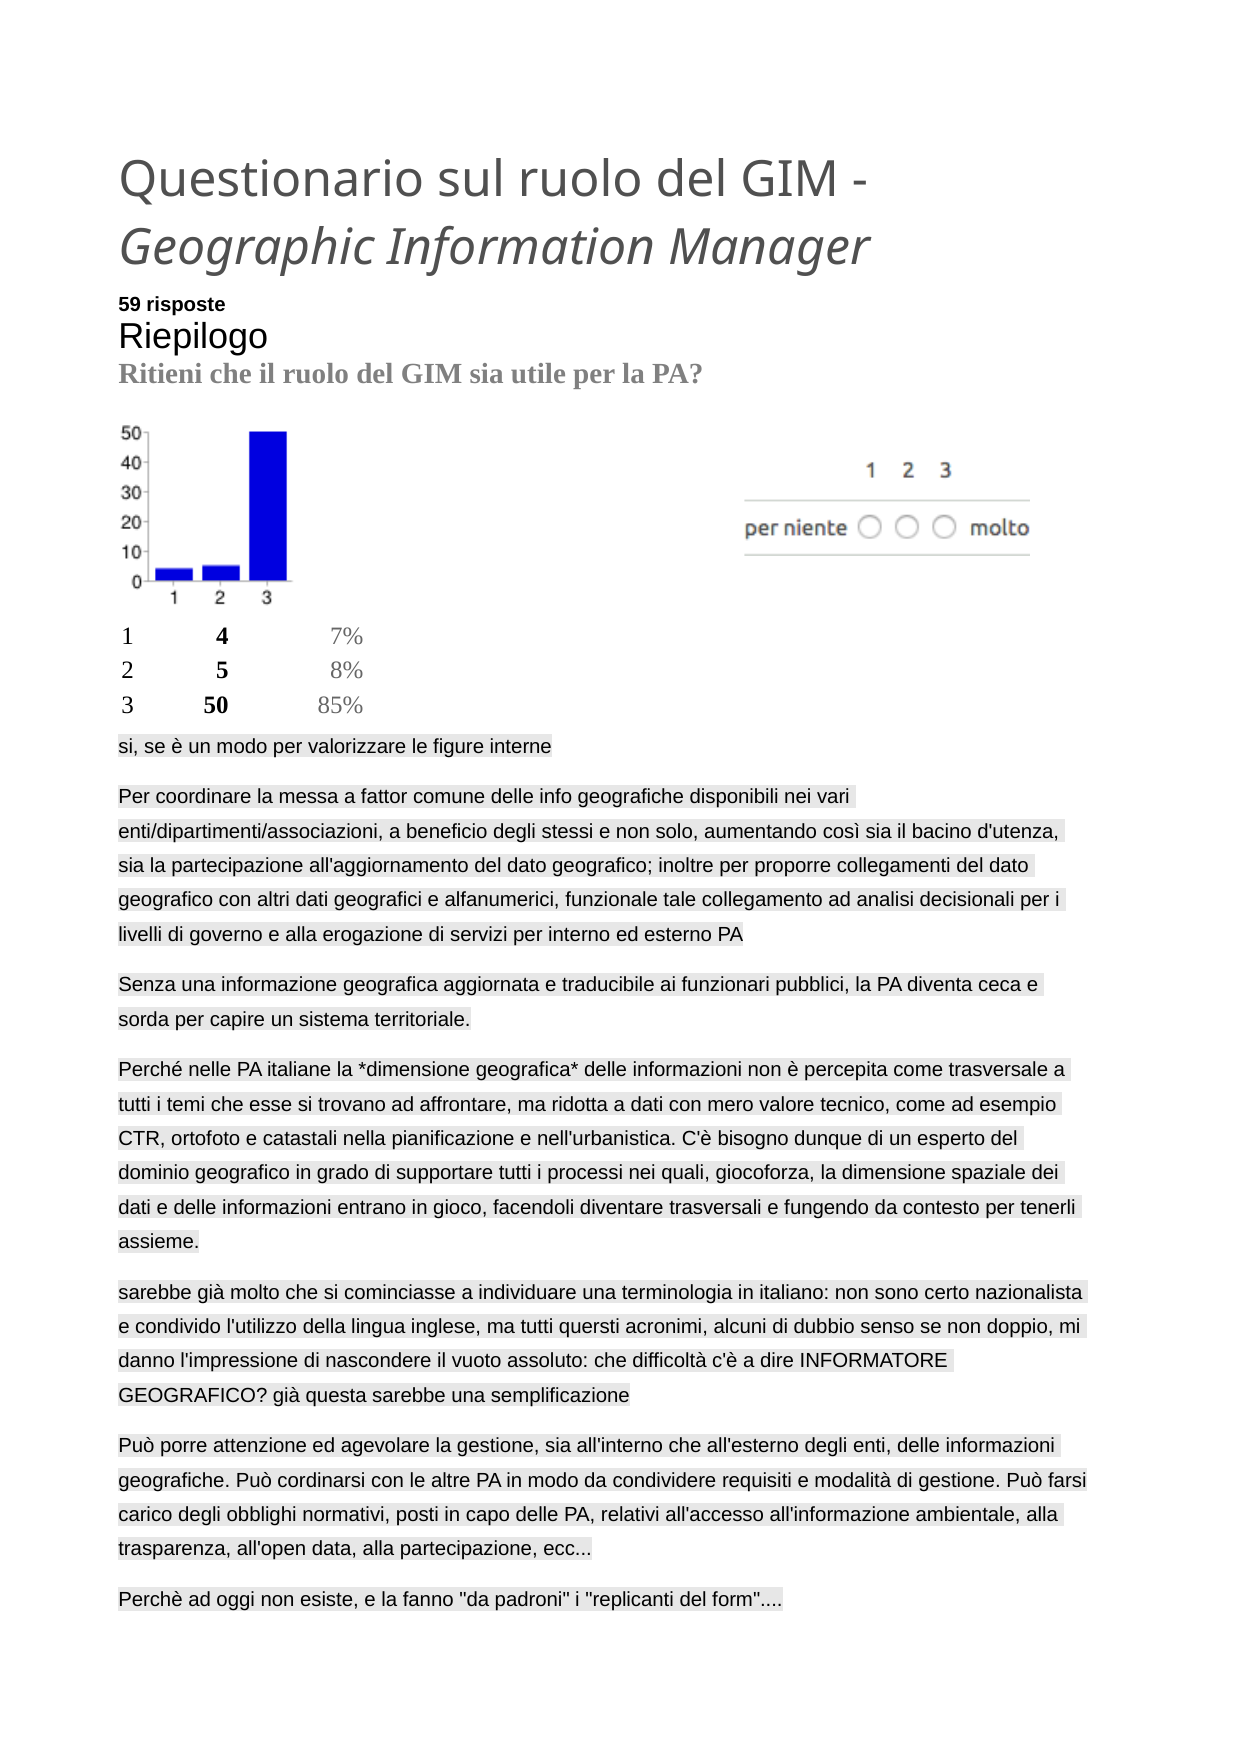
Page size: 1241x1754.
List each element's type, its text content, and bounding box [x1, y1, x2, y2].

table_cell 85% [231, 687, 366, 722]
table_cell 8% [231, 653, 366, 687]
text Può porre attenzione ed agevolare la gestione, sia all'interno che all'esterno degli enti, delle informazioni geografiche. Può cordinarsi con le altre PA in modo da condividere requisiti e modalità di gestione. Può farsi carico degli obblighi normativi, posti in capo delle PA, relativi all'accesso all'informazione ambientale, alla trasparenza, all'open data, alla partecipazione, ecc... [118, 1423, 1091, 1560]
picture [118, 424, 658, 612]
text Riepilogo [118, 315, 1122, 357]
text Perché nelle PA italiane la *dimensione geografica* delle informazioni non è percepita come trasversale a tutti i temi che esse si trovano ad affrontare, ma ridotta a dati con mero valore tecnico, come ad esempio CTR, ortofoto e catastali nella pianificazione e nell'urbanistica. C'è bisogno dunque di un esperto del dominio geografico in grado di supportare tutti i processi nei quali, giocoforza, la dimensione spaziale dei dati e delle informazioni entrano in gioco, facendoli diventare trasversali e fungendo da contesto per tenerli assieme. [118, 1047, 1091, 1253]
text Perchè ad oggi non esiste, e la fanno "da padroni" i "replicanti del form".... [118, 1576, 1091, 1611]
table_header 7% [231, 618, 366, 652]
table_cell 5 [172, 653, 231, 687]
table_cell 3 [118, 687, 172, 722]
text si, se è un modo per valorizzare le figure interne [118, 723, 1091, 757]
text Senza una informazione geografica aggiornata e traducibile ai funzionari pubblici, la PA diventa ceca e sorda per capire un sistema territoriale. [118, 962, 1091, 1030]
subtitle Questionario sul ruolo del GIM - Geographic Information Manager [118, 143, 1122, 279]
table_header 4 [172, 618, 231, 652]
table_cell 50 [172, 687, 231, 722]
subtitle Ritieni che il ruolo del GIM sia utile per la PA? [118, 357, 1122, 390]
table_cell 2 [118, 653, 172, 687]
text 59 risposte [118, 292, 1122, 315]
text Per coordinare la messa a fattor comune delle info geografiche disponibili nei vari enti/dipartimenti/associazioni, a beneficio degli stessi e non solo, aumentando così sia il bacino d'utenza, sia la partecipazione all'aggiornamento del dato geografico; inoltre per proporre collegamenti del dato geografico con altri dati geografici e alfanumerici, funzionale tale collegamento ad analisi decisionali per i livelli di governo e alla erogazione di servizi per interno ed esterno PA [118, 774, 1091, 946]
text sarebbe già molto che si cominciasse a individuare una terminologia in italiano: non sono certo nazionalista e condivido l'utilizzo della lingua inglese, ma tutti quersti acronimi, alcuni di dubbio senso se non doppio, mi danno l'impressione di nascondere il vuoto assoluto: che difficoltà c'è a dire INFORMATORE GEOGRAFICO? già questa sarebbe una semplificazione [118, 1269, 1091, 1406]
table_header 1 [118, 618, 172, 652]
picture [743, 444, 1030, 556]
